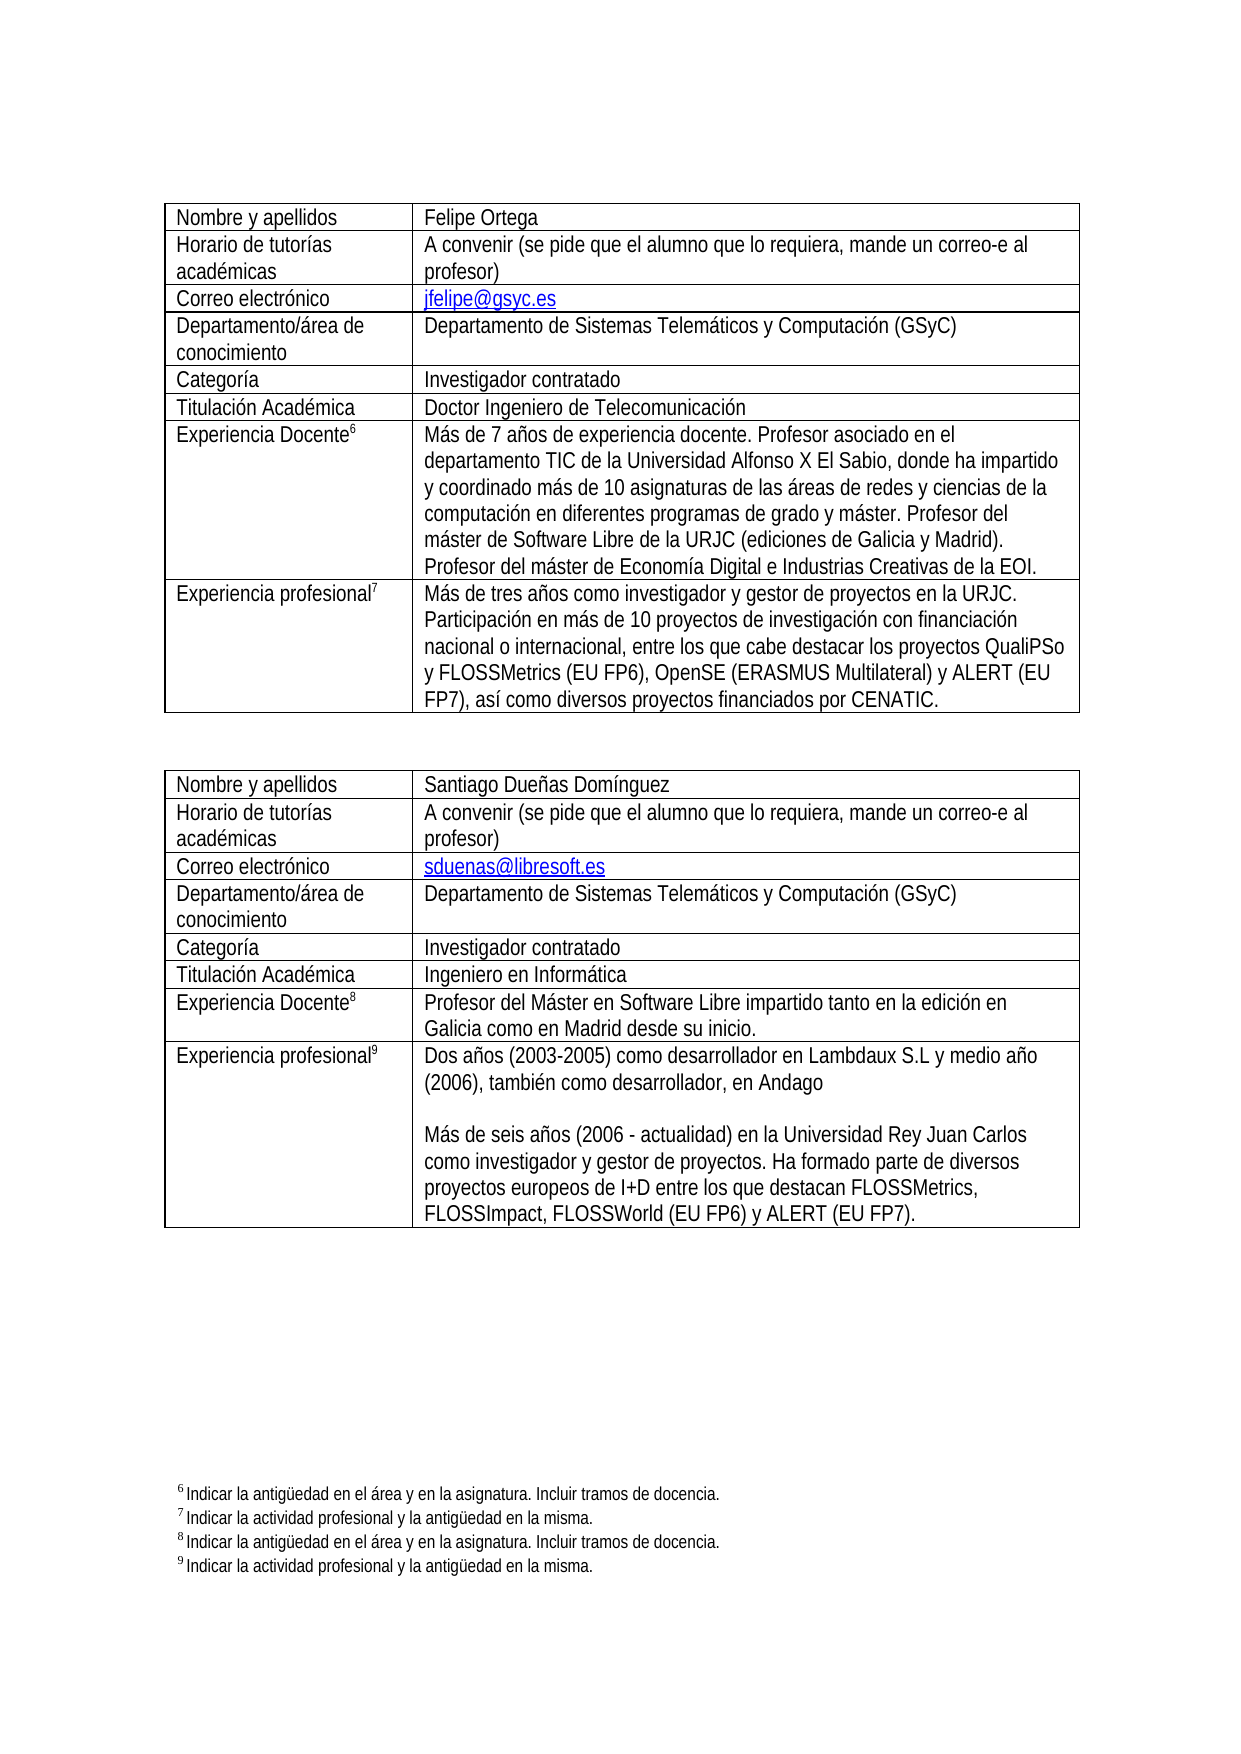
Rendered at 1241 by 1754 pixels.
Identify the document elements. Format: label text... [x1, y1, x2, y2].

table_header Nombre y apellidos [166, 771, 412, 798]
table_cell A convenir (se pide que el alumno que lo requiera, mande un correo-e al profesor) [413, 231, 1079, 284]
table_cell Experiencia Docente [166, 421, 412, 579]
table_cell Departamento/área de conocimiento [166, 880, 412, 933]
table_cell Titulación Académica [166, 961, 412, 987]
table_cell sduenas@libresoft.es [413, 853, 1079, 879]
table_cell Investigador contratado [413, 934, 1079, 960]
table_cell A convenir (se pide que el alumno que lo requiera, mande un correo-e al profesor) [413, 799, 1079, 852]
table_cell Horario de tutorías académicas [166, 799, 412, 852]
table_cell Categoría [166, 934, 412, 960]
table_cell Profesor del Máster en Software Libre impartido tanto en la edición en Galicia como en Madrid desde su inicio. [413, 989, 1079, 1041]
table_header Santiago Dueñas Domínguez [413, 771, 1079, 798]
table_cell Ingeniero en Informática [413, 961, 1079, 987]
table_cell Experiencia Docente [166, 989, 412, 1041]
table_cell jfelipe@gsyc.es [413, 285, 1079, 311]
table_cell Departamento de Sistemas Telemáticos y Computación (GSyC) [413, 313, 1079, 365]
table_cell Más de 7 años de experiencia docente. Profesor asociado en el departamento TIC de la Universidad Alfonso X El Sabio, donde ha impartido y coordinado más de 10 asignaturas de las áreas de redes y ciencias de la computación en diferentes programas de grado y máster. Profesor del máster de Software Libre de la URJC (ediciones de Galicia y Madrid). Profesor del máster de Economía Digital e Industrias Creativas de la EOI. [413, 421, 1079, 579]
table_header Felipe Ortega [413, 204, 1079, 230]
table_cell Correo electrónico [166, 285, 412, 311]
table_cell Titulación Académica [166, 394, 412, 420]
table_cell Doctor Ingeniero de Telecomunicación [413, 394, 1079, 420]
table_cell Dos años (2003-2005) como desarrollador en Lambdaux S.L y medio año (2006), también como desarrollador, en Andago Más de seis años (2006 - actualidad) en la Universidad Rey Juan Carlos como investigador y gestor de proyectos. Ha formado parte de diversos proyectos europeos de I+D entre los que destacan FLOSSMetrics, FLOSSImpact, FLOSSWorld (EU FP6) y ALERT (EU FP7). [413, 1042, 1079, 1227]
table_cell Categoría [166, 366, 412, 392]
table_cell Correo electrónico [166, 853, 412, 879]
table_cell Departamento de Sistemas Telemáticos y Computación (GSyC) [413, 880, 1079, 933]
table_cell Departamento/área de conocimiento [166, 313, 412, 365]
table_cell Experiencia profesional [166, 580, 412, 712]
table_cell Investigador contratado [413, 366, 1079, 392]
table_cell Más de tres años como investigador y gestor de proyectos en la URJC. Participación en más de 10 proyectos de investigación con financiación nacional o internacional, entre los que cabe destacar los proyectos QualiPSo y FLOSSMetrics (EU FP6), OpenSE (ERASMUS Multilateral) y ALERT (EU FP7), así como diversos proyectos financiados por CENATIC. [413, 580, 1079, 712]
table_cell Horario de tutorías académicas [166, 231, 412, 284]
table_header Nombre y apellidos [166, 204, 412, 230]
table_cell Experiencia profesional [166, 1042, 412, 1227]
